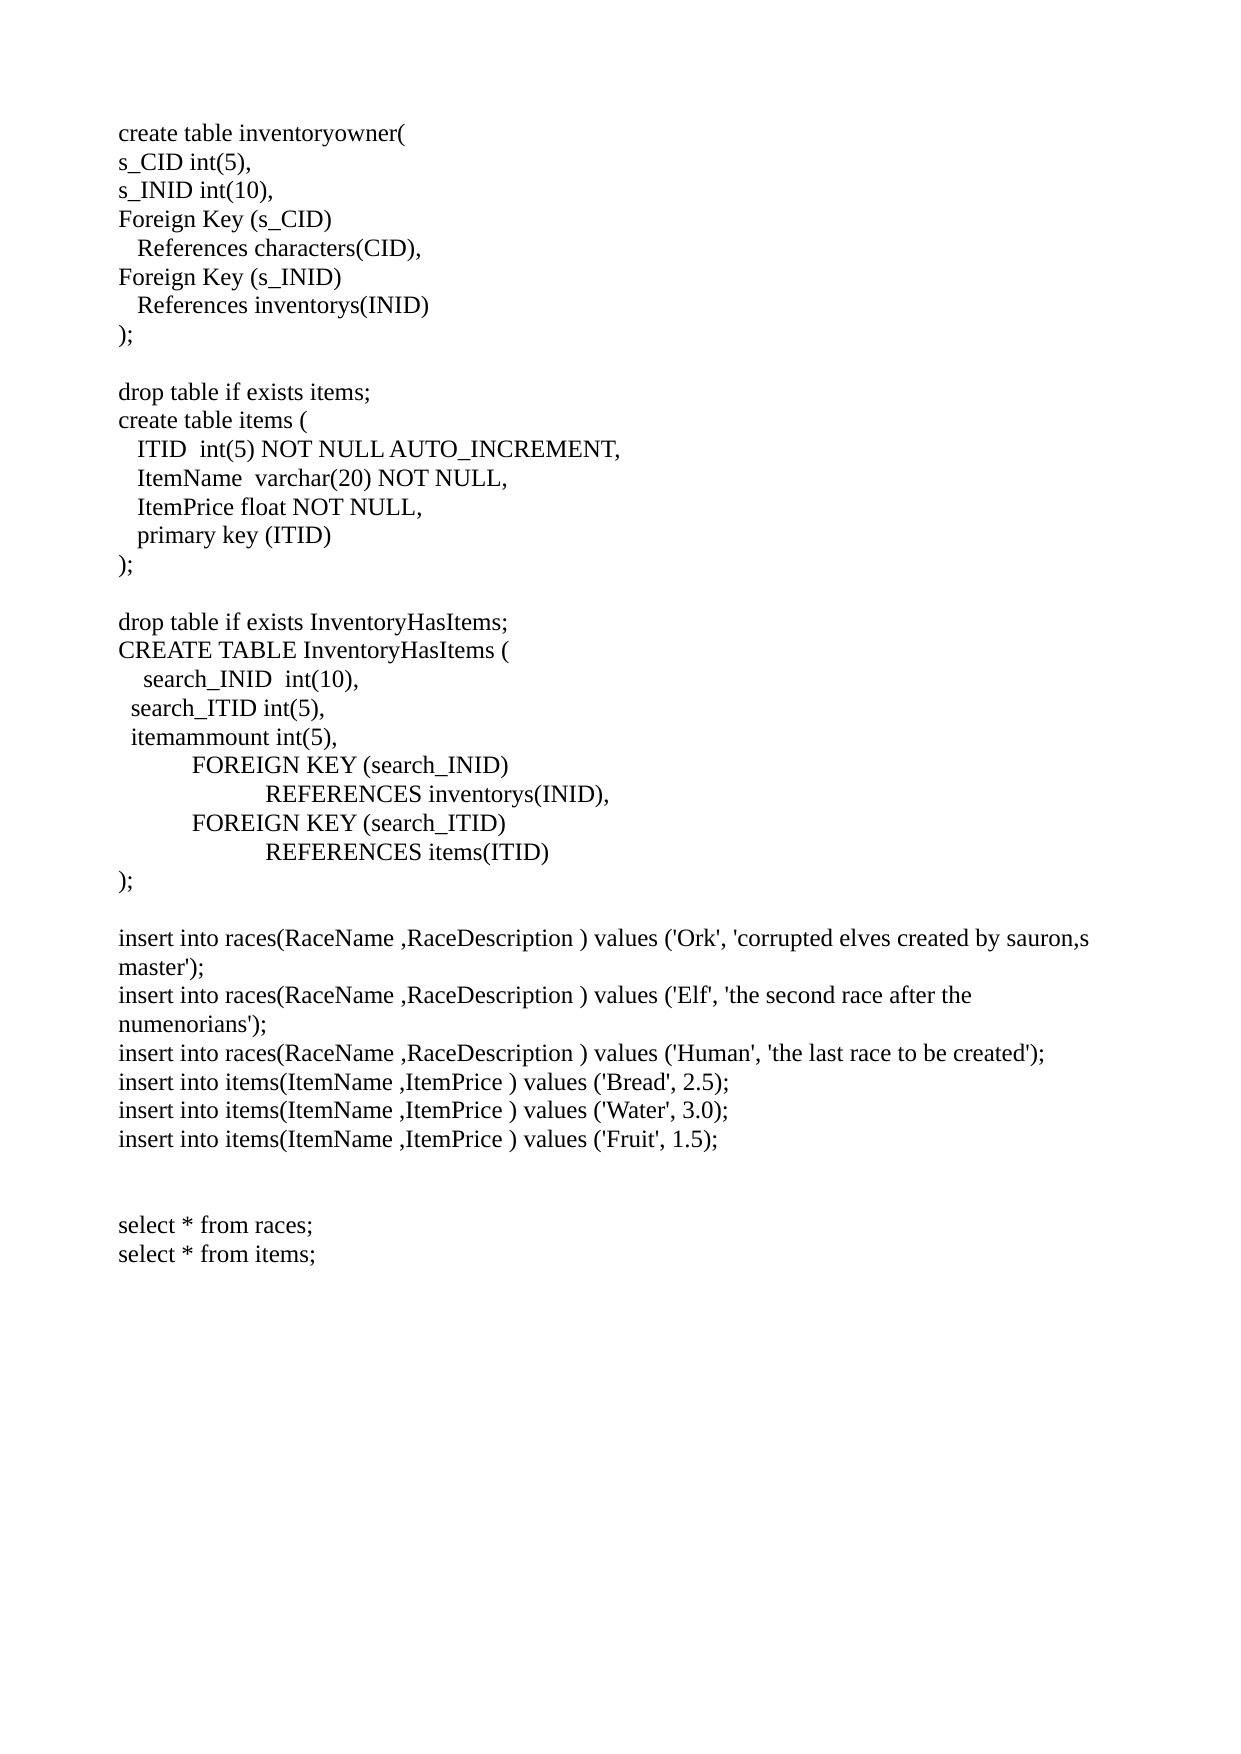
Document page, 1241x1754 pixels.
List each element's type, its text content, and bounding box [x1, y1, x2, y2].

text Foreign Key (s_CID) [118, 204, 1122, 233]
text insert into items(ItemName ,ItemPrice ) values ('Bread', 2.5); [118, 1067, 1122, 1096]
text insert into races(RaceName ,RaceDescription ) values ('Elf', 'the second race after the numenorians'); [118, 981, 1122, 1038]
text insert into items(ItemName ,ItemPrice ) values ('Water', 3.0); [118, 1096, 1122, 1124]
text Foreign Key (s_INID) [118, 262, 1122, 291]
text FOREIGN KEY (search_INID) [118, 751, 1122, 779]
text CREATE TABLE InventoryHasItems ( [118, 636, 1122, 664]
text drop table if exists InventoryHasItems; [118, 607, 1122, 636]
text s_CID int(5), [118, 147, 1122, 176]
text ItemName varchar(20) NOT NULL, [118, 463, 1122, 492]
text ); [118, 549, 1122, 578]
text primary key (ITID) [118, 521, 1122, 549]
text REFERENCES inventorys(INID), [118, 779, 1122, 808]
text create table inventoryowner( [118, 118, 1122, 147]
text drop table if exists items; [118, 377, 1122, 406]
text FOREIGN KEY (search_ITID) [118, 808, 1122, 837]
text ItemPrice float NOT NULL, [118, 492, 1122, 521]
text select * from races; [118, 1211, 1122, 1239]
text select * from items; [118, 1239, 1122, 1268]
text insert into races(RaceName ,RaceDescription ) values ('Ork', 'corrupted elves created by sauron,s master'); [118, 923, 1122, 981]
text s_INID int(10), [118, 176, 1122, 204]
text ); [118, 866, 1122, 894]
text References characters(CID), [118, 233, 1122, 262]
text REFERENCES items(ITID) [118, 837, 1122, 866]
text ); [118, 319, 1122, 348]
text ITID int(5) NOT NULL AUTO_INCREMENT, [118, 434, 1122, 463]
text create table items ( [118, 406, 1122, 434]
text insert into items(ItemName ,ItemPrice ) values ('Fruit', 1.5); [118, 1124, 1122, 1153]
text References inventorys(INID) [118, 291, 1122, 319]
text itemammount int(5), [118, 722, 1122, 751]
text search_ITID int(5), [118, 693, 1122, 722]
text insert into races(RaceName ,RaceDescription ) values ('Human', 'the last race to be created'); [118, 1038, 1122, 1067]
text search_INID int(10), [118, 664, 1122, 693]
